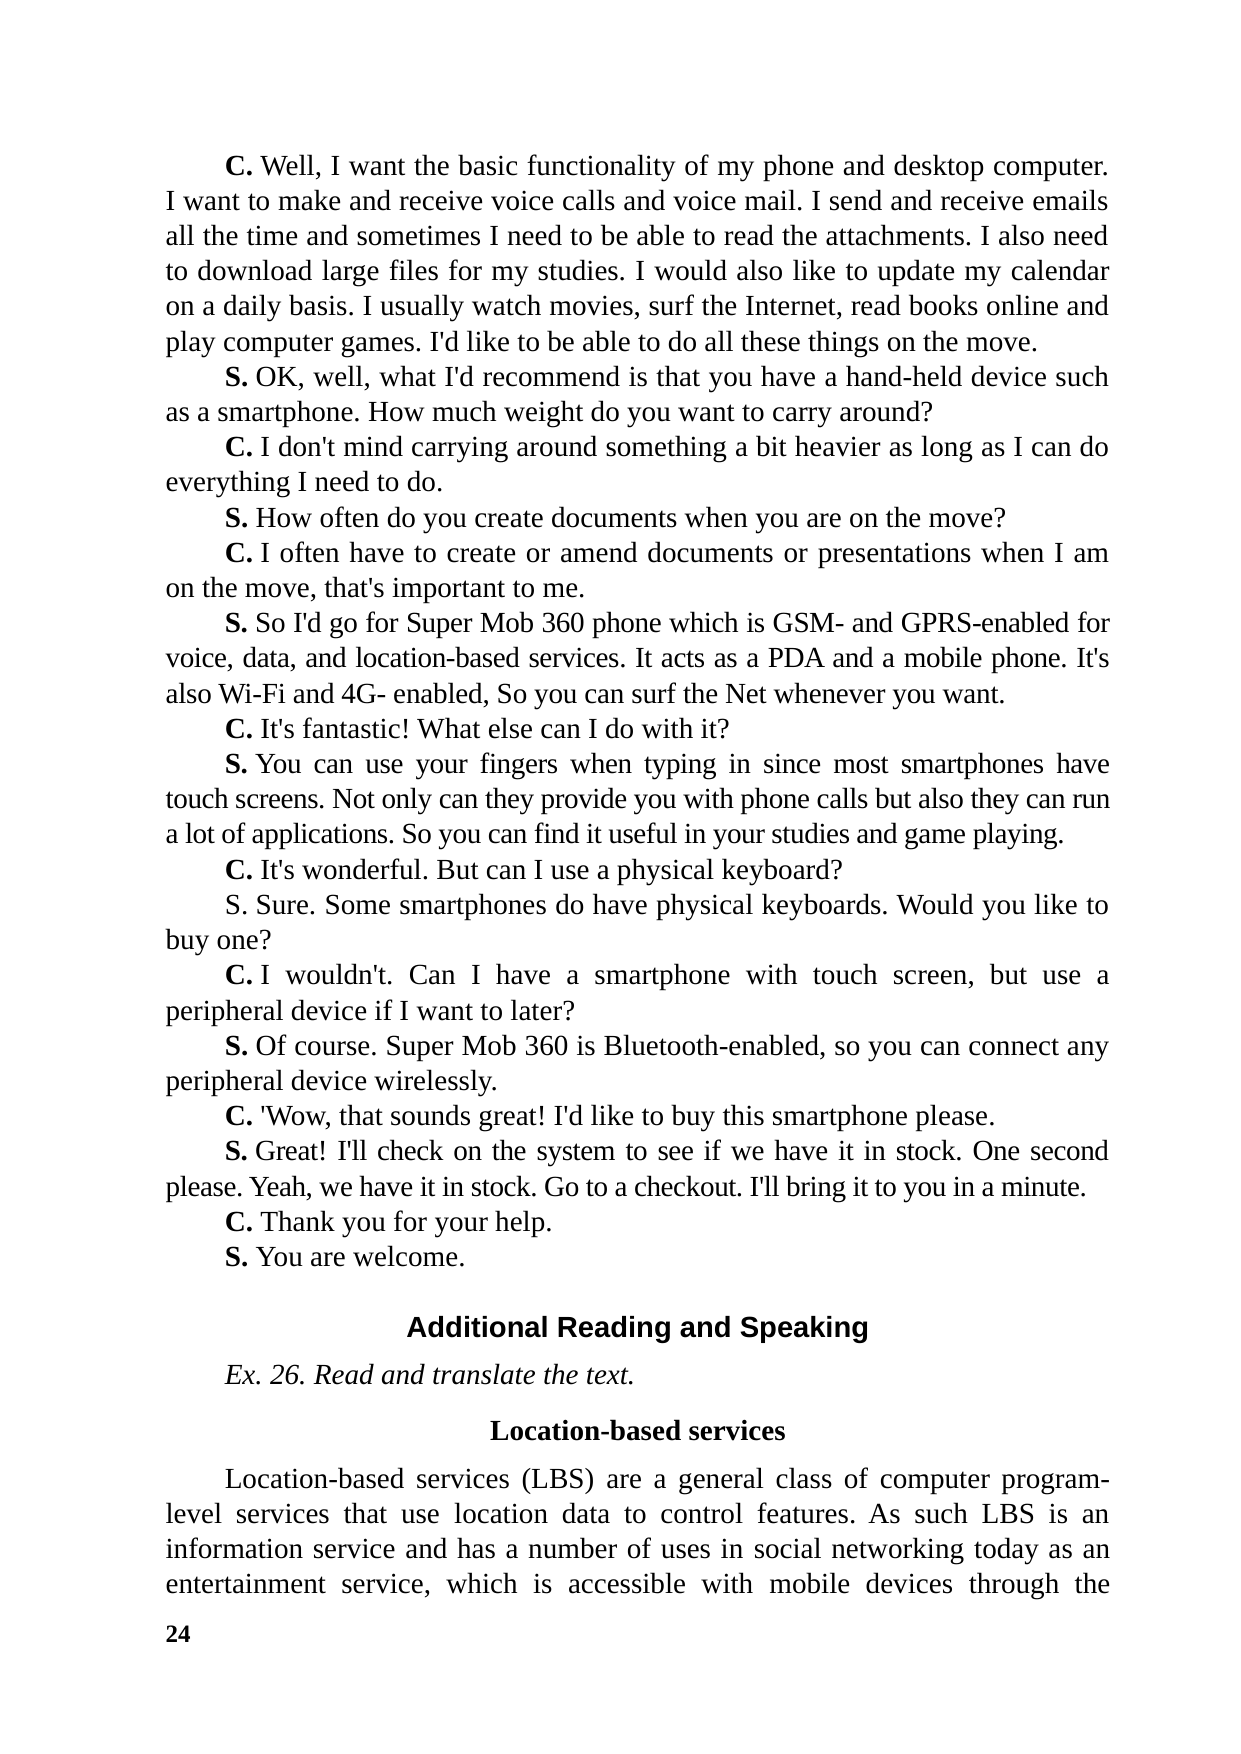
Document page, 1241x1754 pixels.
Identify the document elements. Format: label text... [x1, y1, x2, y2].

text S. You are welcome. [165, 1239, 1110, 1273]
text C. It's wonderful. But can I use a physical keyboard? [165, 852, 1110, 885]
text C. I wouldn't. Can I have a smartphone with touch screen, but use a peripheral device if I want to later? [165, 957, 1110, 1026]
text C. I often have to create or amend documents or presentations when I am on the move, that's important to me. [165, 535, 1110, 604]
text S. Sure. Some smartphones do have physical keyboards. Would you like to buy one? [165, 887, 1110, 956]
text S. So I'd go for Super Mob 360 phone which is GSM- and GPRS-enabled for voice, data, and location-based services. It acts as a PDA and a mobile phone. It's also Wi-Fi and 4G- enabled, So you can surf the Net whenever you want. [165, 605, 1110, 709]
text Ex. 26. Read and translate the text. [165, 1357, 1110, 1391]
text C. Well, I want the basic functionality of my phone and desktop computer. I want to make and receive voice calls and voice mail. I send and receive emails all the time and sometimes I need to be able to read the attachments. I also need to download large files for my studies. I would also like to update my calendar on a daily basis. I usually watch movies, surf the Internet, read books online and play computer games. I'd like to be able to do all these things on the move. [165, 148, 1110, 357]
text S. OK, well, what I'd recommend is that you have a hand-held device such as a smartphone. How much weight do you want to carry around? [165, 359, 1110, 428]
text C. It's fantastic! What else can I do with it? [165, 711, 1110, 744]
text S. You can use your fingers when typing in since most smartphones have touch screens. Not only can they provide you with phone calls but also they can run a lot of applications. So you can find it useful in your studies and game playing. [165, 746, 1110, 850]
text Location-based services [165, 1413, 1110, 1447]
text S. Great! I'll check on the system to see if we have it in stock. One second please. Yeah, we have it in stock. Go to a checkout. I'll bring it to you in a minute. [165, 1133, 1110, 1202]
text S. How often do you create documents when you are on the move? [165, 500, 1110, 533]
text C. 'Wow, that sounds great! I'd like to buy this smartphone please. [165, 1098, 1110, 1132]
text S. Of course. Super Mob 360 is Bluetooth-enabled, so you can connect any peripheral device wirelessly. [165, 1028, 1110, 1097]
text Additional Reading and Speaking [165, 1309, 1110, 1343]
text Location-based services (LBS) are a general class of computer program-level services that use location data to control features. As such LBS is an information service and has a number of uses in social networking today as an entertainment service, which is accessible with mobile devices through the [165, 1461, 1110, 1600]
text C. Thank you for your help. [165, 1204, 1110, 1237]
text C. I don't mind carrying around something a bit heavier as long as I can do everything I need to do. [165, 429, 1110, 498]
